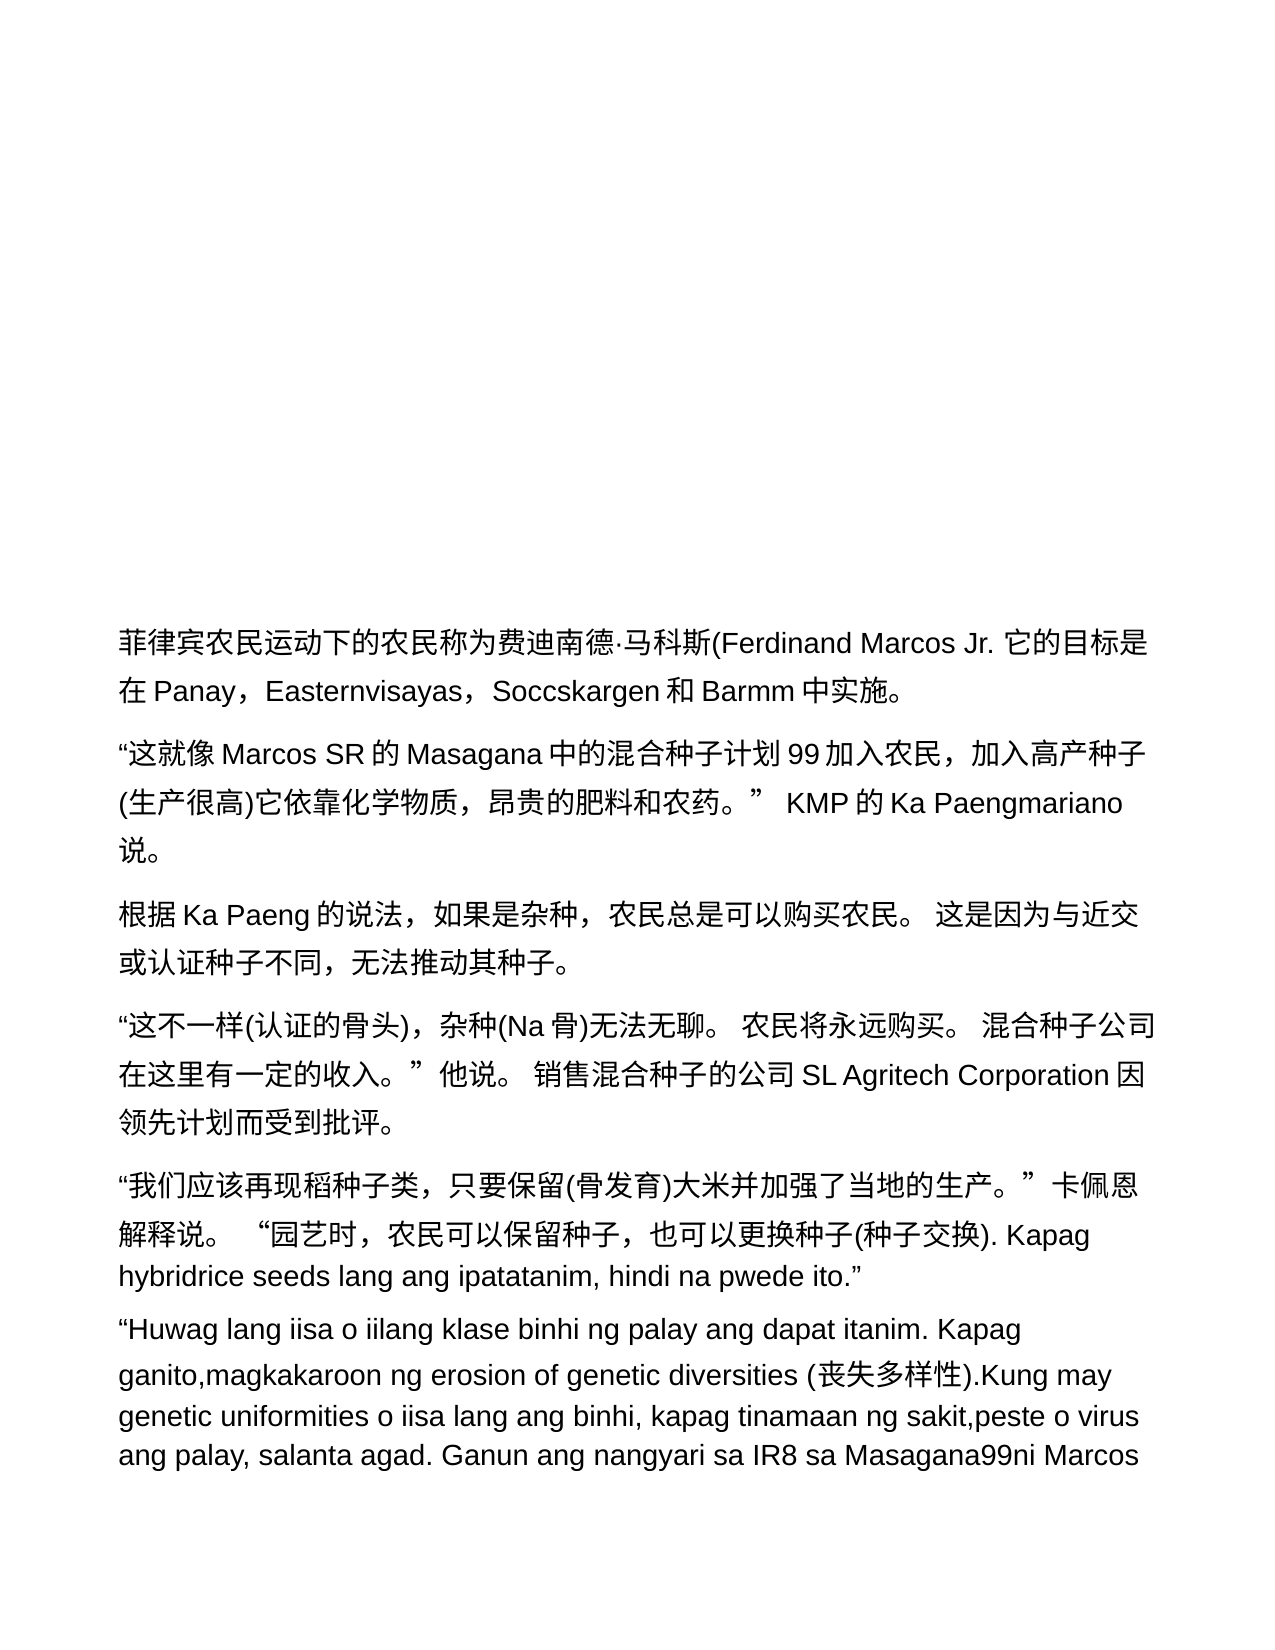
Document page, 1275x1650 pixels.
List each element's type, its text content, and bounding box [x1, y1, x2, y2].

text 根据Ka Paeng的说法，如果是杂种，农民总是可以购买农民。 这是因为与近交或认证种子不同，无法推动其种子。 [118, 891, 1157, 982]
text “这就像Marcos SR的Masagana中的混合种子计划99加入农民，加入高产种子(生产很高)它依靠化学物质，昂贵的肥料和农药。” KMP的Ka Paengmariano说。 [118, 731, 1157, 870]
text “我们应该再现稻种子类，只要保留(骨发育)大米并加强了当地的生产。”卡佩恩解释说。 “园艺时，农民可以保留种子，也可以更换种子(种子交换). Kapag hybridrice seeds lang ang ipatatanim, hindi na pwede ito.” [118, 1163, 1157, 1292]
text “Huwag lang iisa o iilang klase binhi ng palay ang dapat itanim. Kapag ganito,magkakaroon ng erosion of genetic diversities (丧失多样性).Kung may genetic uniformities o iisa lang ang binhi, kapag tinamaan ng sakit,peste o virus ang palay, salanta agad. Ganun ang nangyari sa IR8 sa Masagana99ni Marcos [118, 1312, 1157, 1471]
text 菲律宾农民运动下的农民称为费迪南德·马科斯(Ferdinand Marcos Jr. 它的目标是在Panay，Easternvisayas，Soccskargen和Barmm中实施。 [118, 118, 1157, 710]
text “这不一样(认证的骨头)，杂种(Na骨)无法无聊。 农民将永远购买。 混合种子公司在这里有一定的收入。”他说。 销售混合种子的公司SL Agritech Corporation因领先计划而受到批评。 [118, 1003, 1157, 1142]
